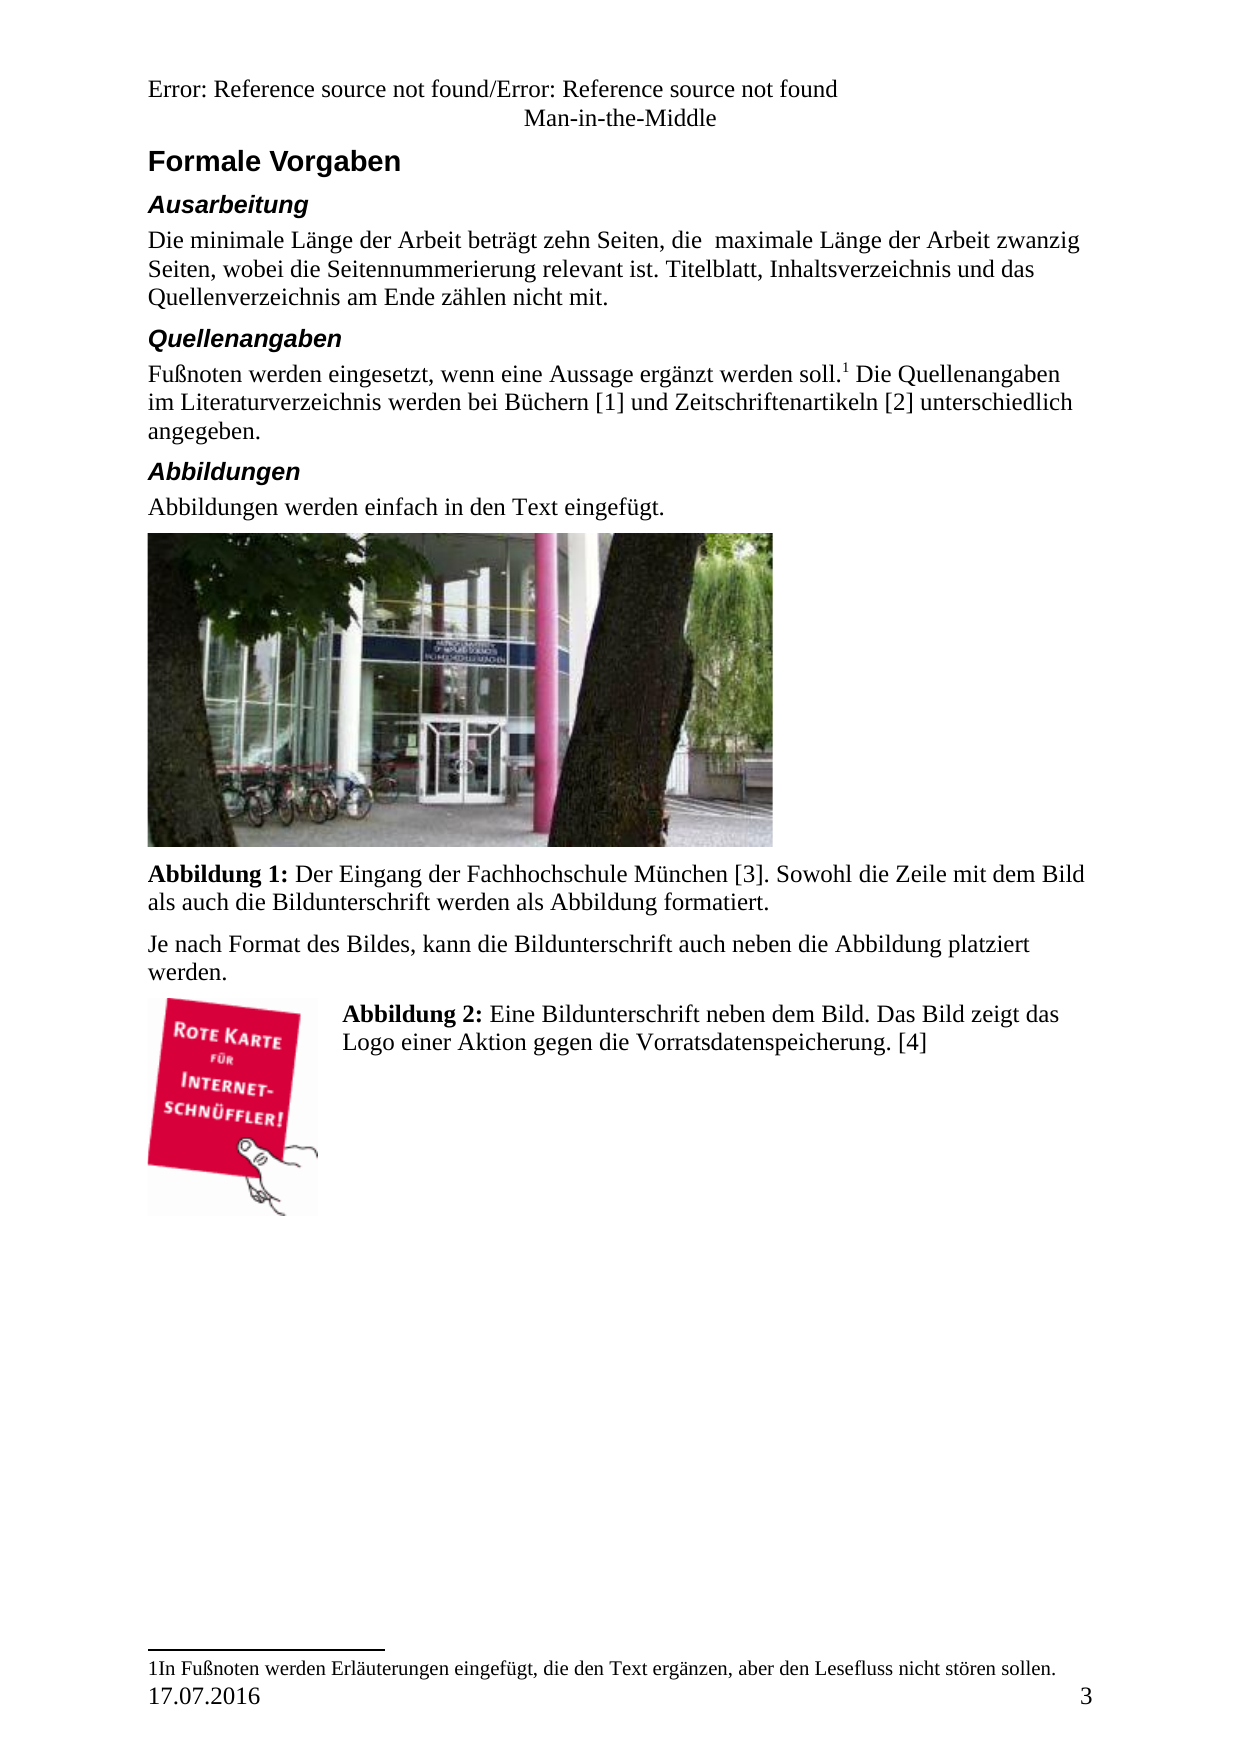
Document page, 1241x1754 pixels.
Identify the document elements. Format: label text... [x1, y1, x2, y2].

text Abbildung 1: Der Eingang der Fachhochschule München [3]. Sowohl die Zeile mit dem Bild als auch die Bildunterschrift werden als Abbildung formatiert. [148, 859, 1092, 916]
picture [147, 998, 318, 1216]
text Je nach Format des Bildes, kann die Bildunterschrift auch neben die Abbildung platziert werden. [148, 929, 1092, 986]
table_header [136, 986, 331, 1228]
text Abbildungen werden einfach in den Text eingefügt. [148, 492, 1092, 521]
text In Fußnoten werden Erläuterungen eingefügt, die den Text ergänzen, aber den Lesefluss nicht stören sollen. [148, 1656, 1092, 1680]
text Fußnoten werden eingesetzt, wenn eine Aussage ergänzt werden soll. Die Quellenangaben im Literaturverzeichnis werden bei Büchern [1] und Zeitschriftenartikeln [2] unterschiedlich angegeben. [148, 359, 1092, 445]
subtitle Abbildungen [148, 457, 1092, 486]
picture [147, 533, 773, 847]
subtitle Formale Vorgaben [148, 144, 1092, 177]
subtitle Ausarbeitung [148, 190, 1092, 219]
text Die minimale Länge der Arbeit beträgt zehn Seiten, die maximale Länge der Arbeit zwanzig Seiten, wobei die Seitennummerierung relevant ist. Titelblatt, Inhaltsverzeichnis und das Quellenverzeichnis am Ende zählen nicht mit. [148, 225, 1092, 311]
subtitle Quellenangaben [148, 324, 1092, 352]
table_header Abbildung 2: Eine Bildunterschrift neben dem Bild. Das Bild zeigt das Logo einer Aktion gegen die Vorratsdatenspeicherung. [4] [331, 986, 1081, 1228]
